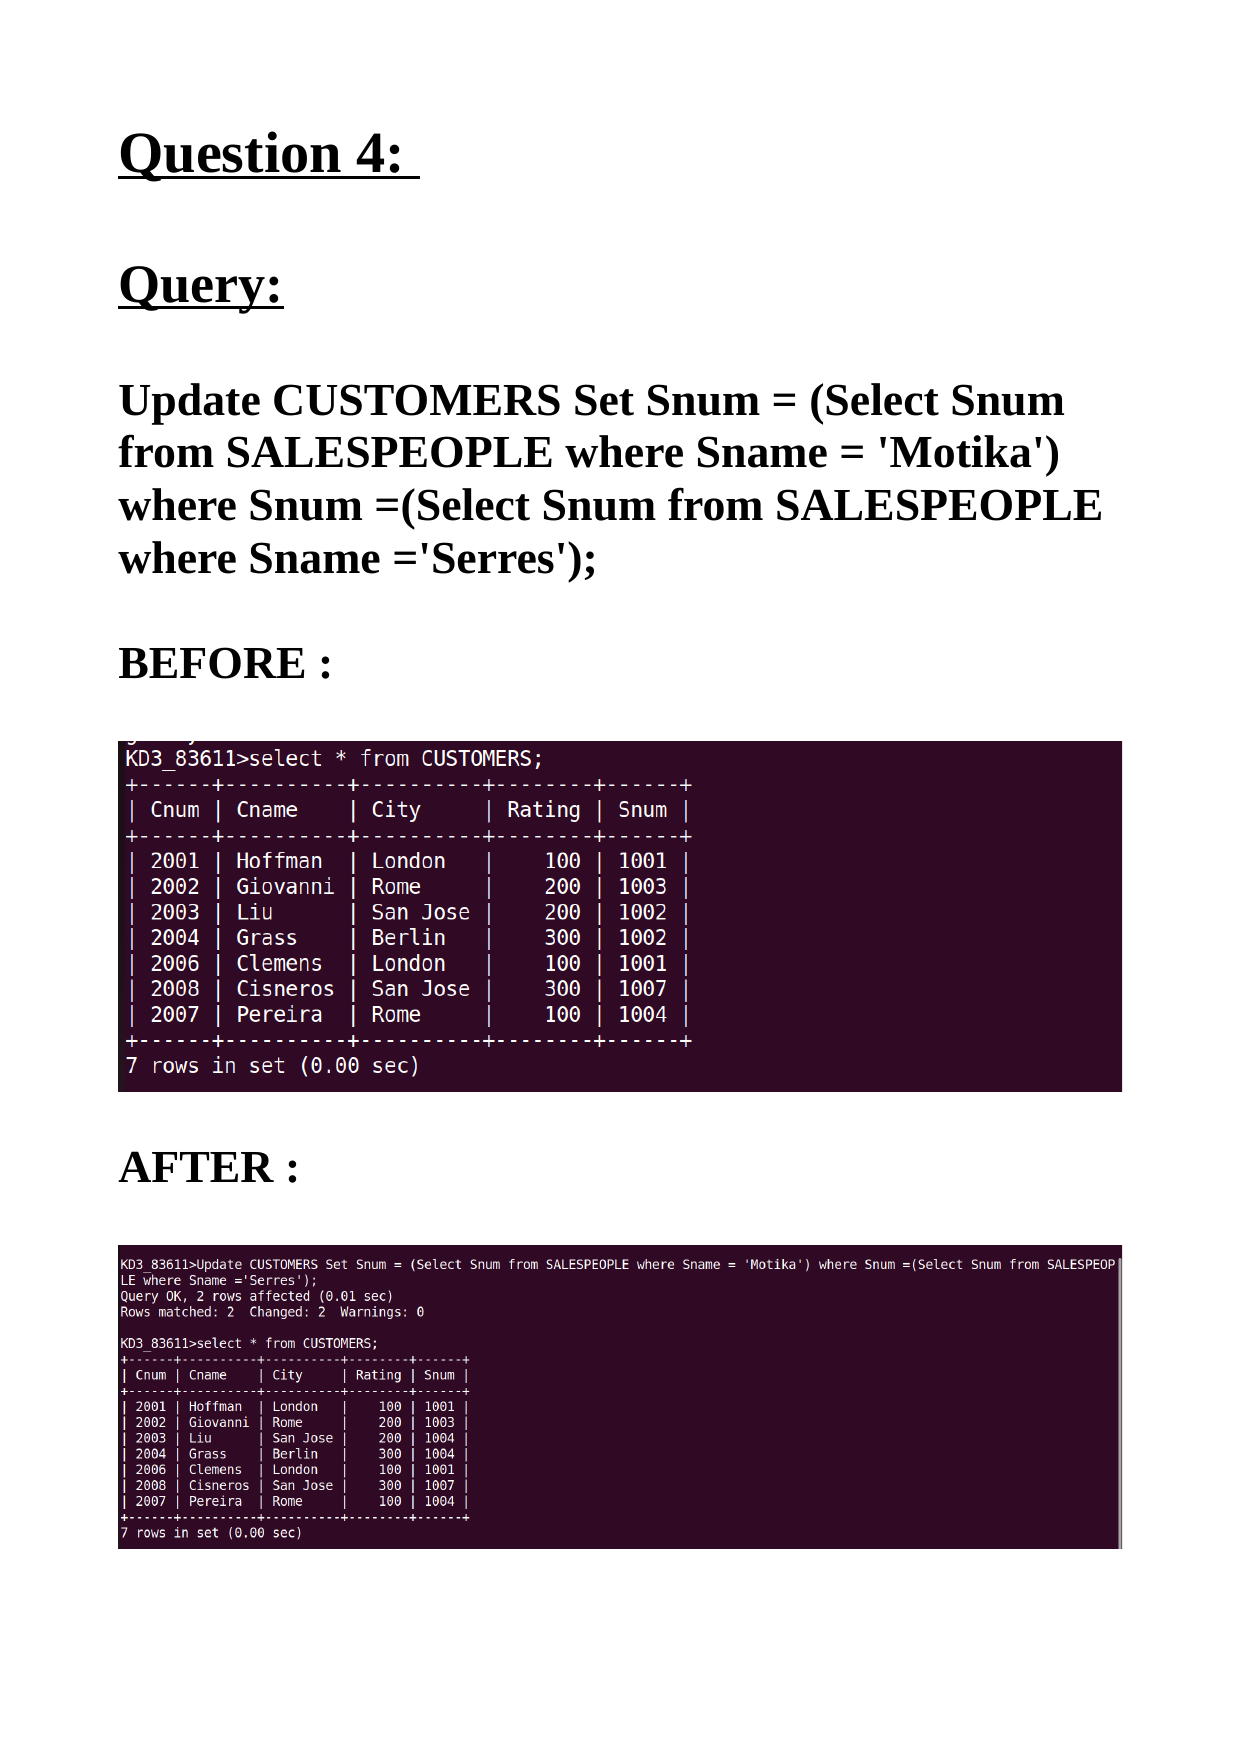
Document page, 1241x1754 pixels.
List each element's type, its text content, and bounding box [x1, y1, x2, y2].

text AFTER : [118, 1140, 1122, 1193]
text Question 4: [118, 118, 1122, 185]
picture [118, 741, 1123, 1092]
text Query: [118, 252, 1122, 314]
picture [118, 1245, 1123, 1549]
text BEFORE : [118, 636, 1122, 688]
text Update CUSTOMERS Set Snum = (Select Snum from SALESPEOPLE where Sname = 'Motika') where Snum =(Select Snum from SALESPEOPLE where Sname ='Serres'); [118, 372, 1122, 583]
